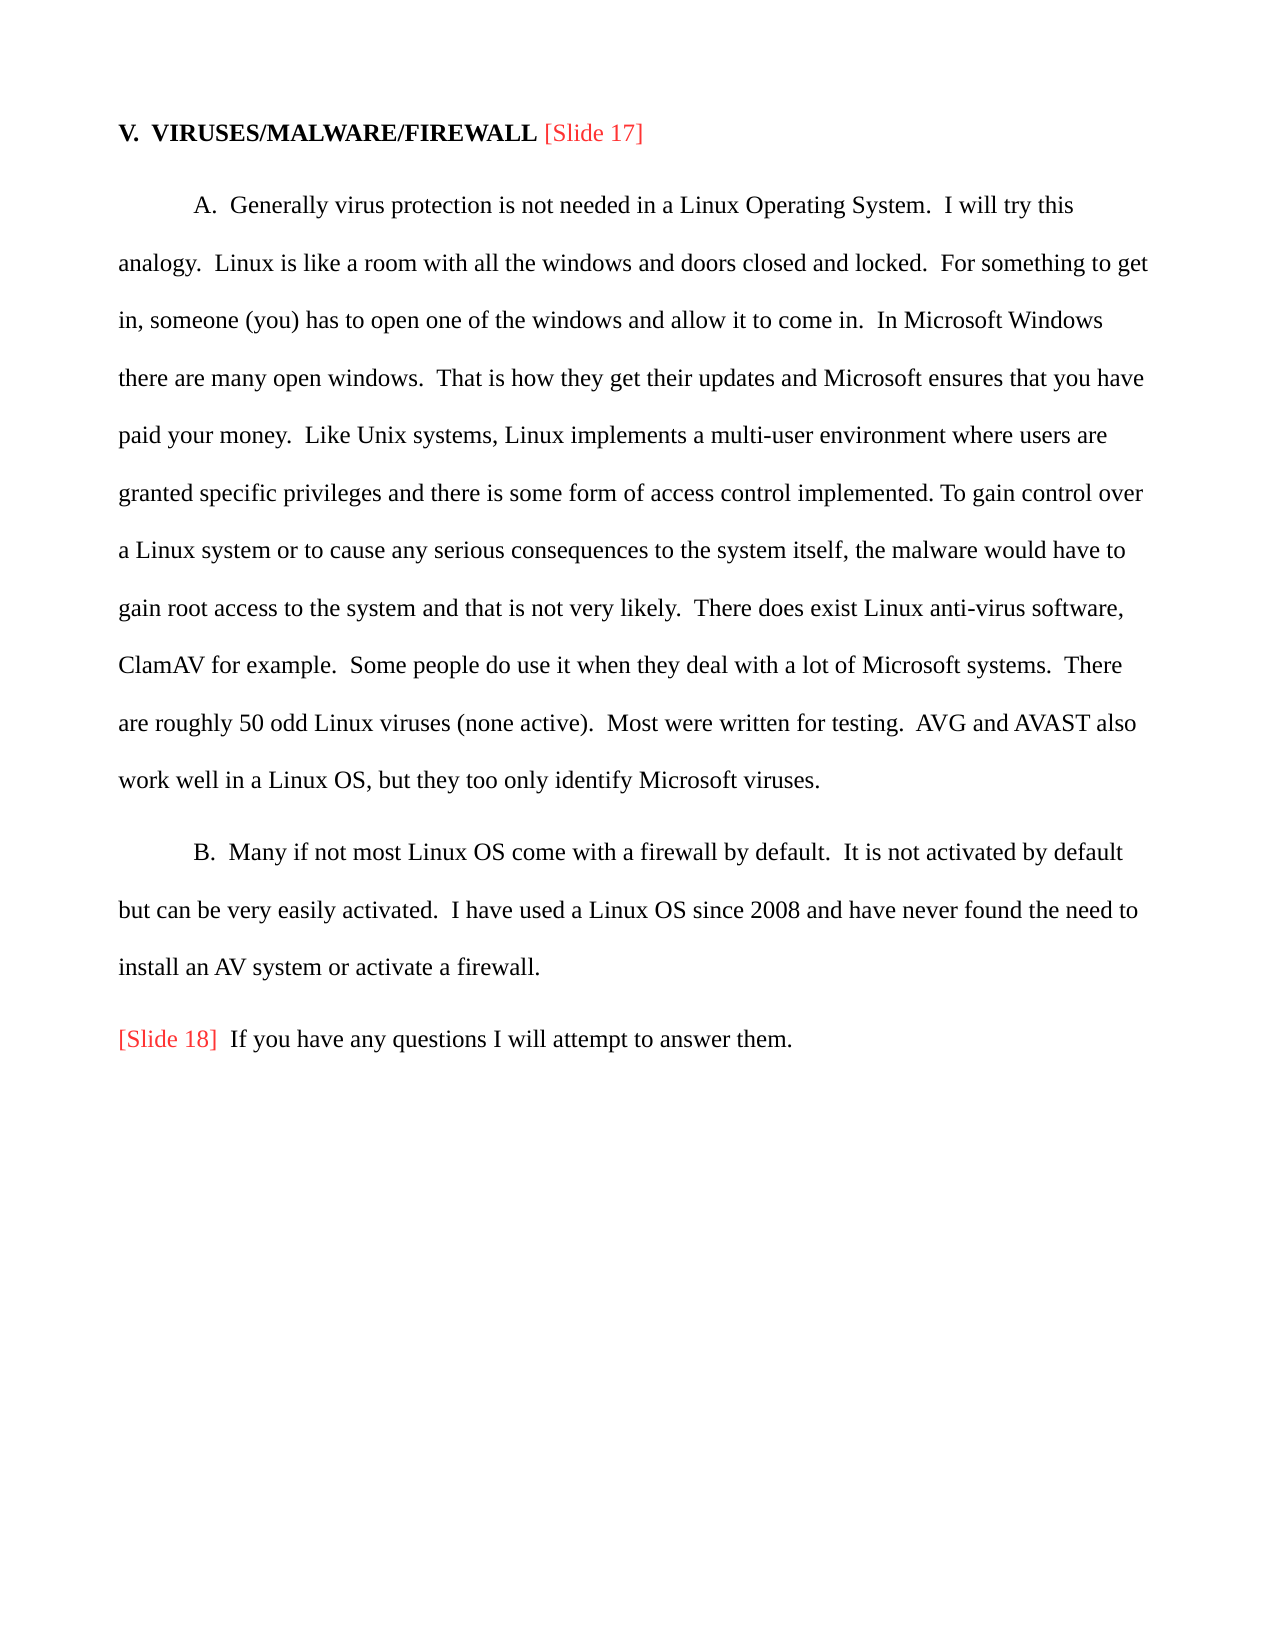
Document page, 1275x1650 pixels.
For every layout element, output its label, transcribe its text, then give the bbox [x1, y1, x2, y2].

text A. Generally virus protection is not needed in a Linux Operating System. I will try this analogy. Linux is like a room with all the windows and doors closed and locked. For something to get in, someone (you) has to open one of the windows and allow it to come in. In Microsoft Windows there are many open windows. That is how they get their updates and Microsoft ensures that you have paid your money. Like Unix systems, Linux implements a multi-user environment where users are granted specific privileges and there is some form of access control implemented. To gain control over a Linux system or to cause any serious consequences to the system itself, the malware would have to gain root access to the system and that is not very likely. There does exist Linux anti-virus software, ClamAV for example. Some people do use it when they deal with a lot of Microsoft systems. There are roughly 50 odd Linux viruses (none active). Most were written for testing. AVG and AVAST also work well in a Linux OS, but they too only identify Microsoft viruses. [118, 190, 1157, 794]
text [Slide 18] If you have any questions I will attempt to answer them. [118, 1024, 1157, 1053]
text B. Many if not most Linux OS come with a firewall by default. It is not activated by default but can be very easily activated. I have used a Linux OS since 2008 and have never found the need to install an AV system or activate a firewall. [118, 837, 1157, 981]
text V. VIRUSES/MALWARE/FIREWALL [Slide 17] [118, 118, 1157, 147]
